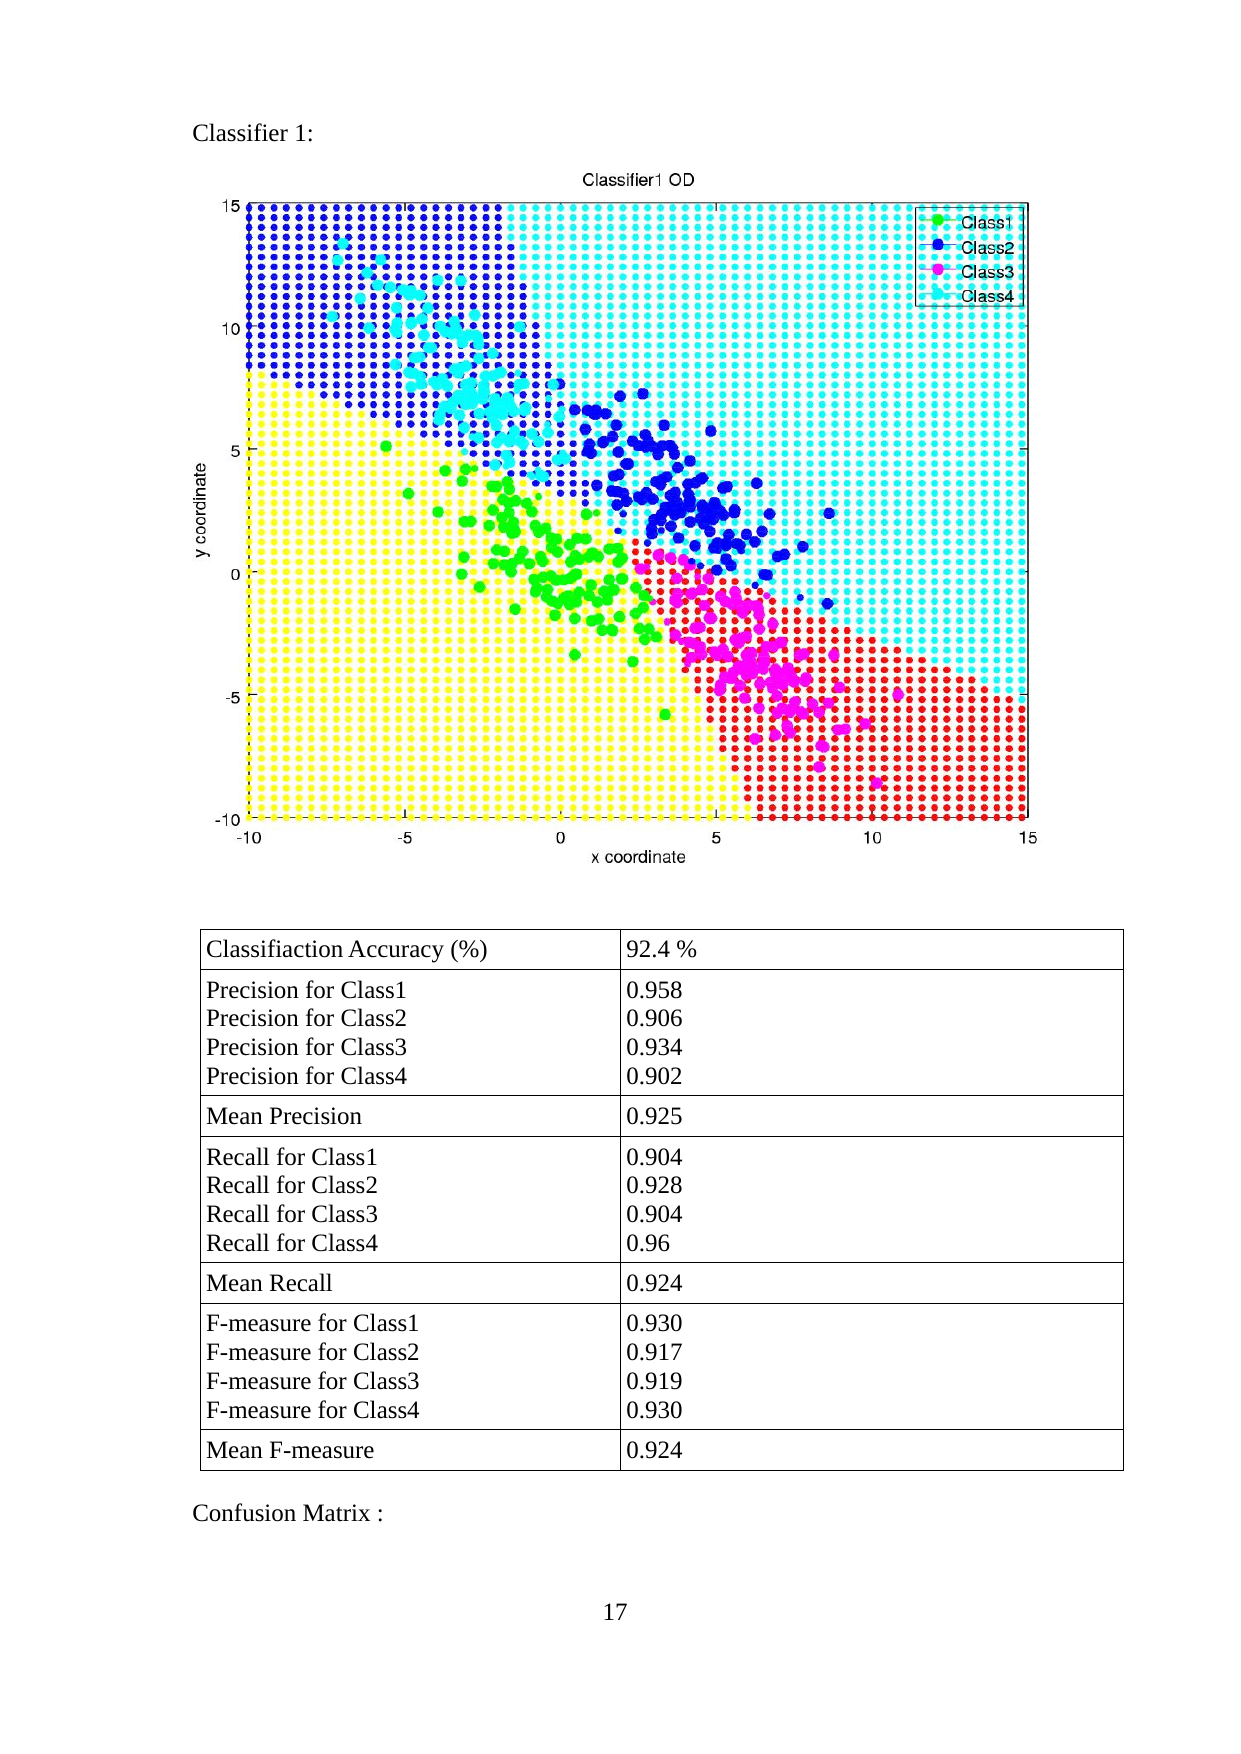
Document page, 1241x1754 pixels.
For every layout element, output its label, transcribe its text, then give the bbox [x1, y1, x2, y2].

table_cell 0.904 0.928 0.904 0.96 [621, 1137, 1123, 1262]
text Confusion Matrix : [118, 1498, 1122, 1527]
table_cell 0.930 0.917 0.919 0.930 [621, 1304, 1123, 1429]
picture [118, 146, 1123, 900]
table_header 92.4 % [621, 930, 1123, 969]
table_cell 0.958 0.906 0.934 0.902 [621, 970, 1123, 1095]
table_cell Mean Precision [201, 1096, 620, 1136]
table_cell F-measure for Class1 F-measure for Class2 F-measure for Class3 F-measure for Class4 [201, 1304, 620, 1429]
table_cell Mean Recall [201, 1263, 620, 1303]
text Classifier 1: [118, 118, 1122, 146]
table_cell 0.924 [621, 1430, 1123, 1469]
table_header Classifiaction Accuracy (%) [201, 930, 620, 969]
table_cell 0.925 [621, 1096, 1123, 1136]
table_cell Recall for Class1 Recall for Class2 Recall for Class3 Recall for Class4 [201, 1137, 620, 1262]
table_cell 0.924 [621, 1263, 1123, 1303]
table_cell Mean F-measure [201, 1430, 620, 1469]
table_cell Precision for Class1 Precision for Class2 Precision for Class3 Precision for Class4 [201, 970, 620, 1095]
